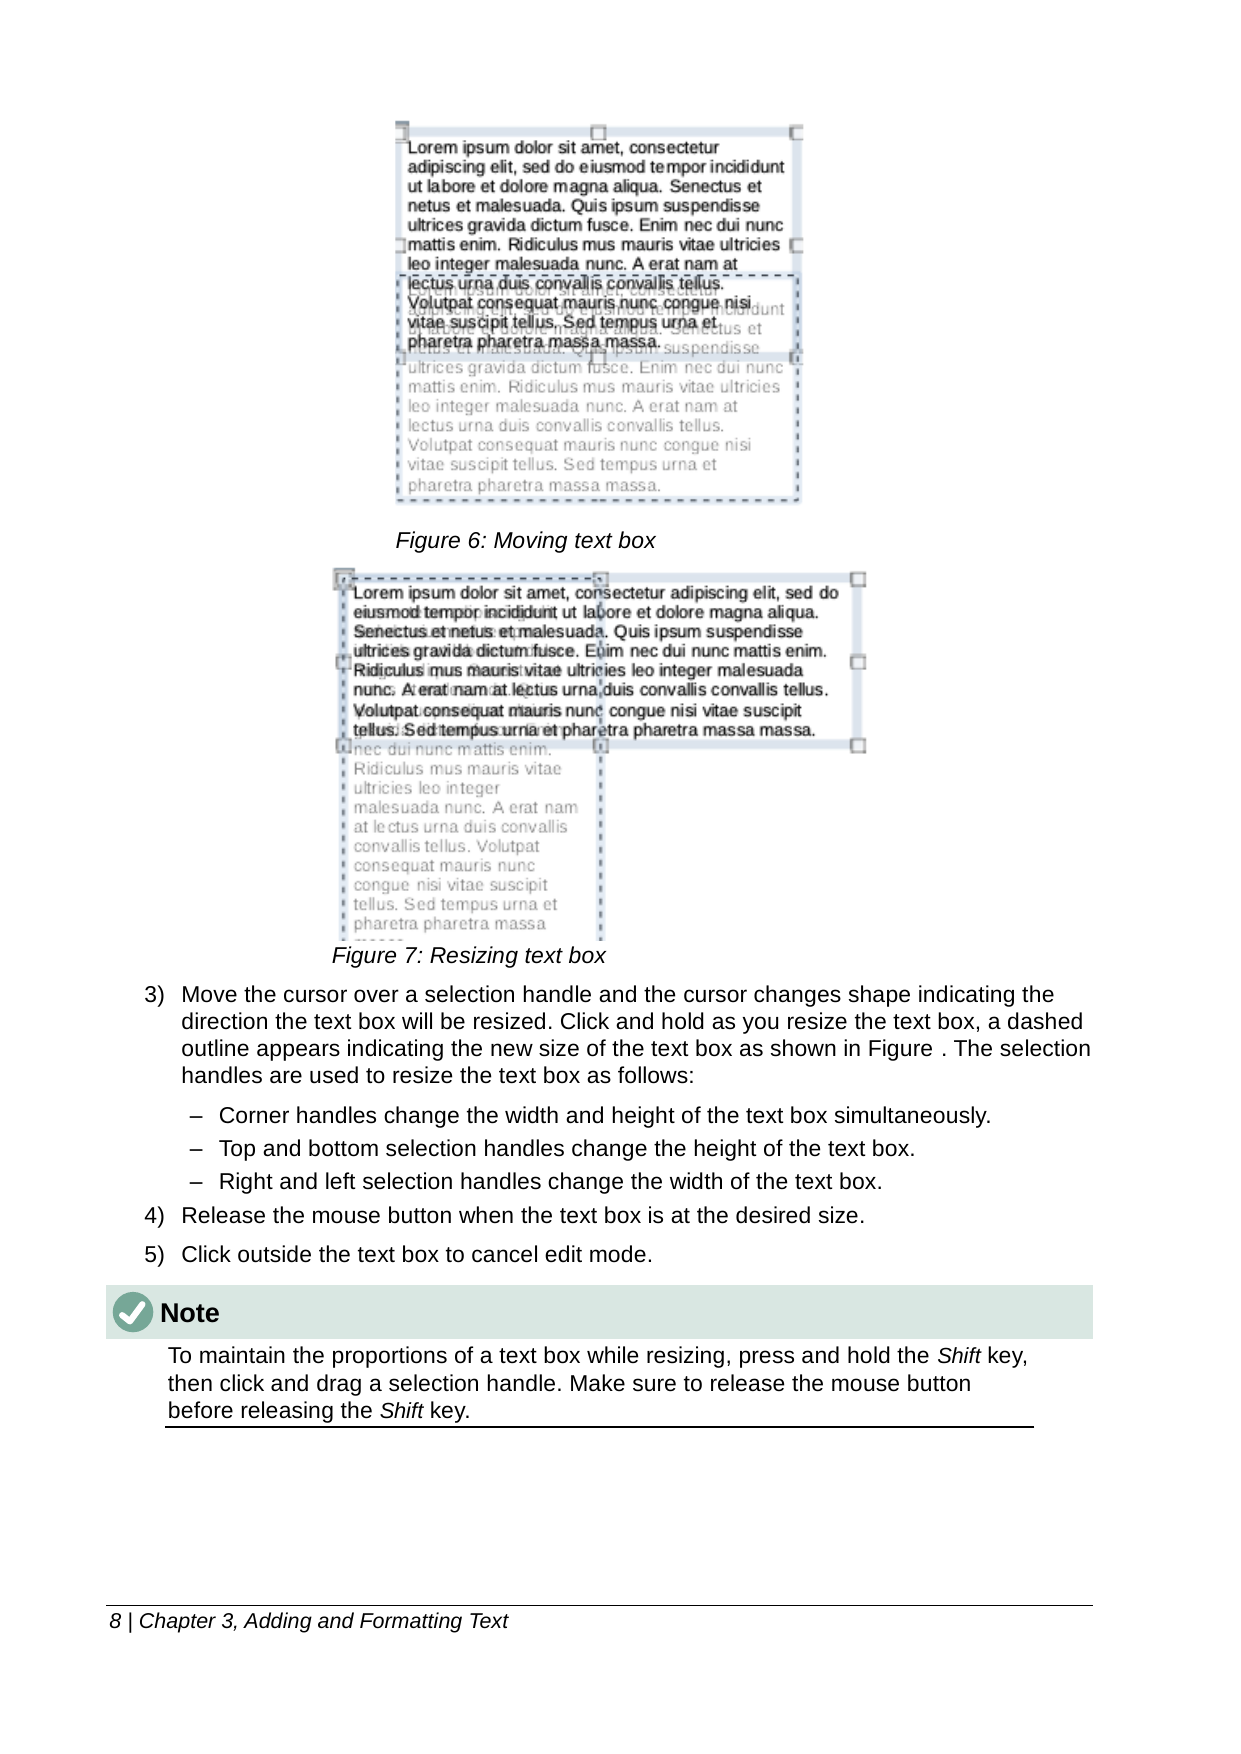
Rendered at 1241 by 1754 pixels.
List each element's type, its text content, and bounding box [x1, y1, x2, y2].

picture [395, 118, 804, 527]
list Right and left selection handles change the width of the text box. [189, 1168, 1093, 1195]
text Figure 7: Resizing text box [332, 941, 867, 968]
list Click outside the text box to cancel edit mode. [164, 1241, 1093, 1268]
list Release the mouse button when the text box is at the desired size. [164, 1201, 1093, 1228]
list Corner handles change the width and height of the text box simultaneously. [189, 1101, 1093, 1128]
list Move the cursor over a selection handle and the cursor changes shape indicating the direction the text box will be resized. Click and hold as you resize the text box, a dashed outline appears indicating the new size of the text box as shown in Figure . The selection handles are used to resize the text box as follows: [164, 980, 1093, 1088]
subtitle Note [106, 1285, 1093, 1339]
text Figure 6: Moving text box [395, 527, 803, 553]
text To maintain the proportions of a text box while resizing, press and hold the Shift key, then click and drag a selection handle. Make sure to release the mouse button before releasing the Shift key. [164, 1339, 1034, 1428]
list Top and bottom selection handles change the height of the text box. [189, 1134, 1093, 1161]
picture [331, 565, 868, 941]
